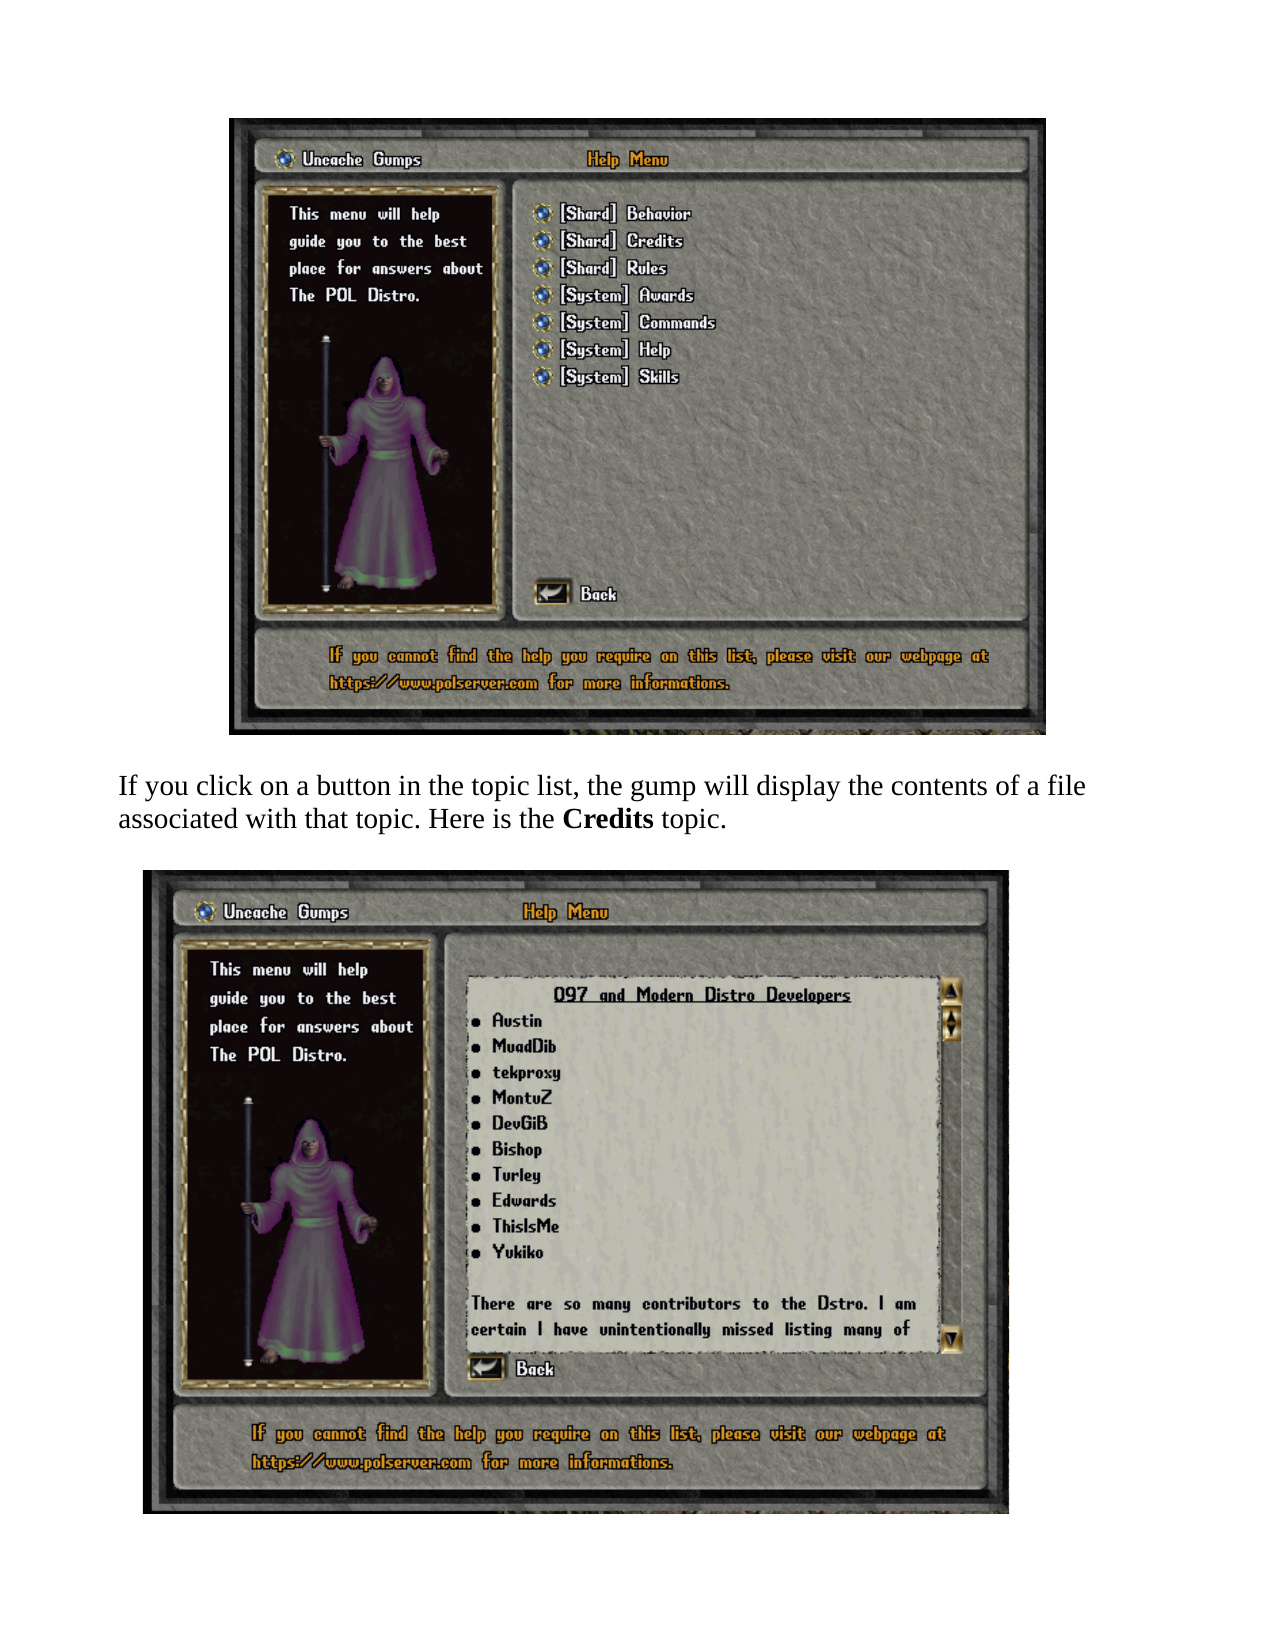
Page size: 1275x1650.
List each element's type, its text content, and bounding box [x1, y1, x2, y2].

text If you click on a button in the topic list, the gump will display the contents of a file associated with that topic. Here is the Credits topic. [118, 768, 1157, 835]
picture [229, 118, 1046, 735]
picture [142, 870, 1010, 1514]
